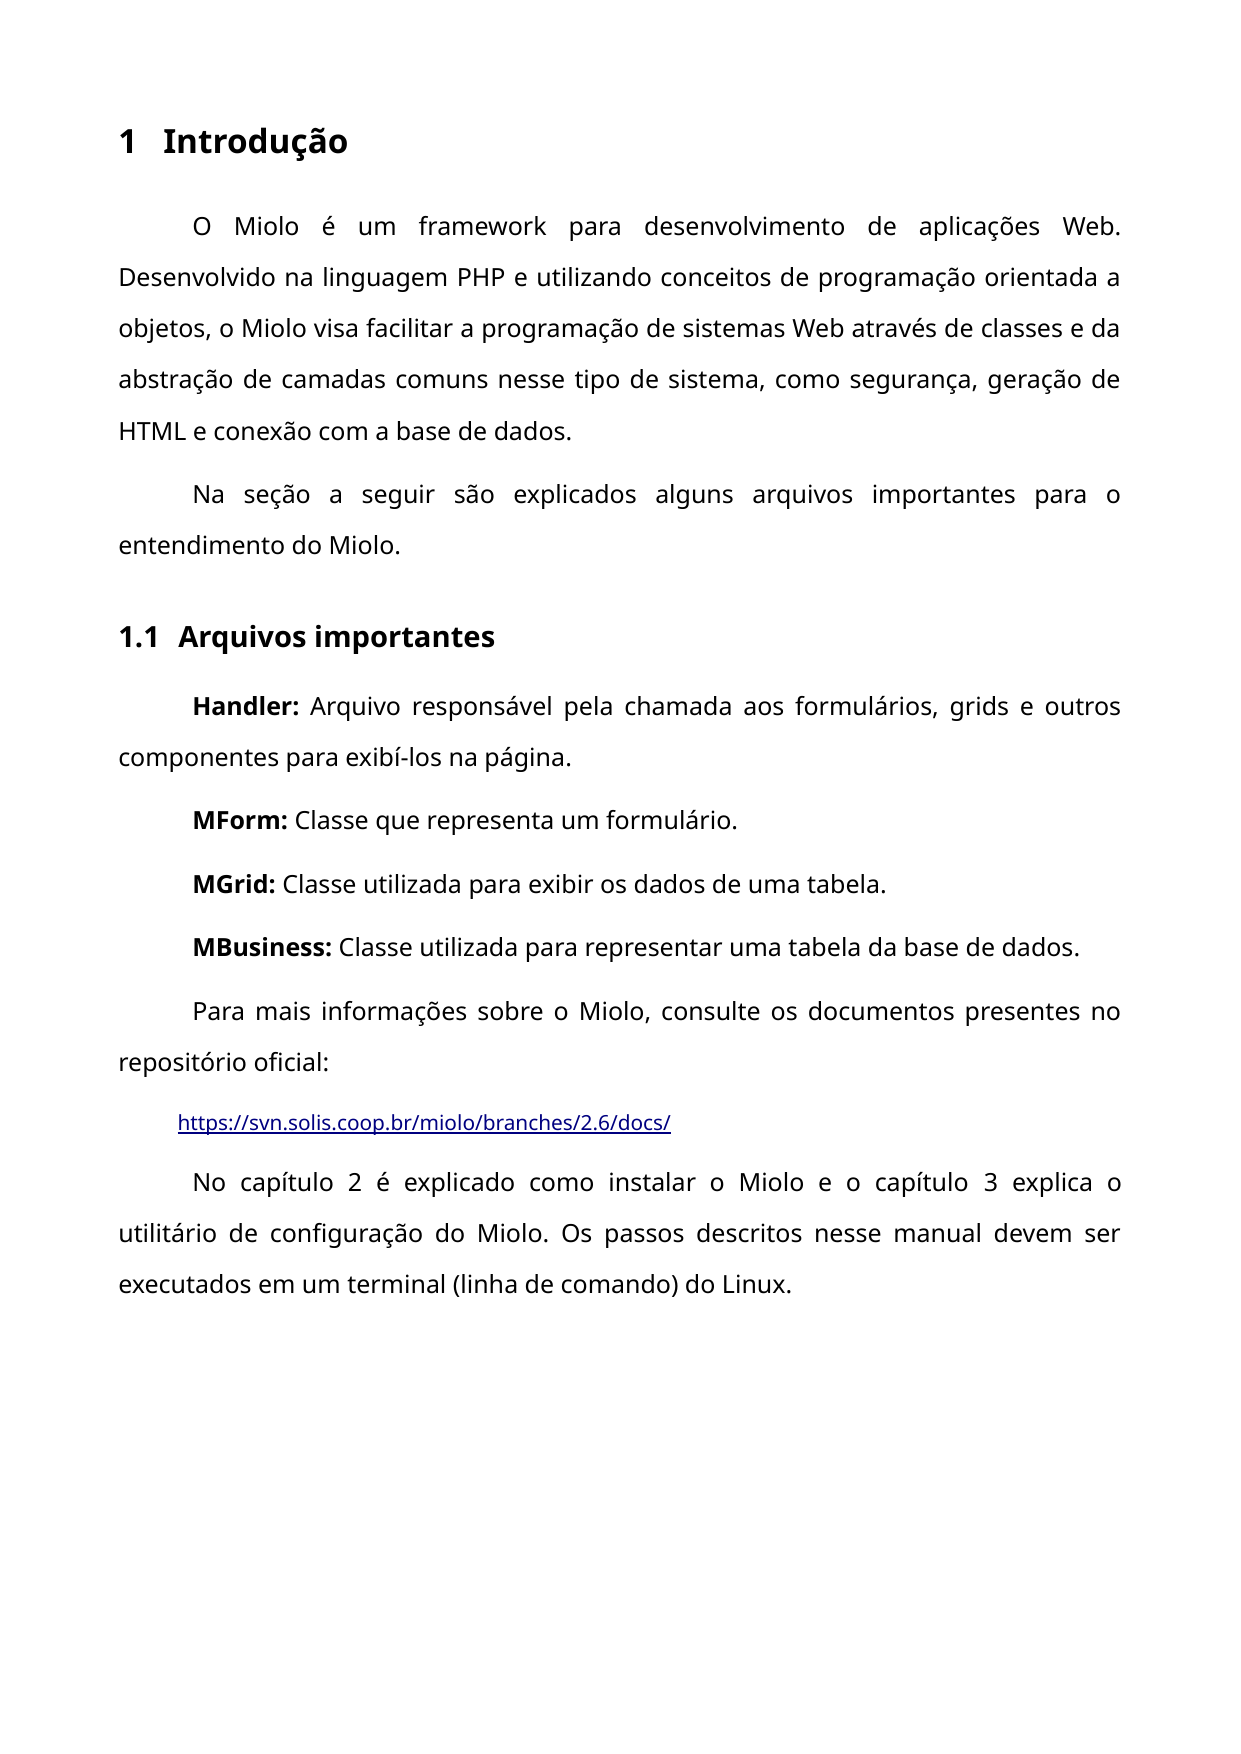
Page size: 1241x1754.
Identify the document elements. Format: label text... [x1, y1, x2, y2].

text Handler: Arquivo responsável pela chamada aos formulários, grids e outros componentes para exibí-los na página. [118, 688, 1122, 773]
text MBusiness: Classe utilizada para representar uma tabela da base de dados. [118, 930, 1122, 964]
text No capítulo 2 é explicado como instalar o Miolo e o capítulo 3 explica o utilitário de configuração do Miolo. Os passos descritos nesse manual devem ser executados em um terminal (linha de comando) do Linux. [118, 1165, 1122, 1301]
text MGrid: Classe utilizada para exibir os dados de uma tabela. [118, 866, 1122, 900]
text O Miolo é um framework para desenvolvimento de aplicações Web. Desenvolvido na linguagem PHP e utilizando conceitos de programação orientada a objetos, o Miolo visa facilitar a programação de sistemas Web através de classes e da abstração de camadas comuns nesse tipo de sistema, como segurança, geração de HTML e conexão com a base de dados. [118, 209, 1122, 447]
text MForm: Classe que representa um formulário. [118, 803, 1122, 837]
text Na seção a seguir são explicados alguns arquivos importantes para o entendimento do Miolo. [118, 477, 1122, 562]
text https://svn.solis.coop.br/miolo/branches/2.6/docs/ [177, 1108, 1122, 1136]
subtitle Arquivos importantes [118, 616, 1122, 656]
text Para mais informações sobre o Miolo, consulte os documentos presentes no repositório oficial: [118, 993, 1122, 1078]
subtitle Introdução [118, 118, 1122, 163]
